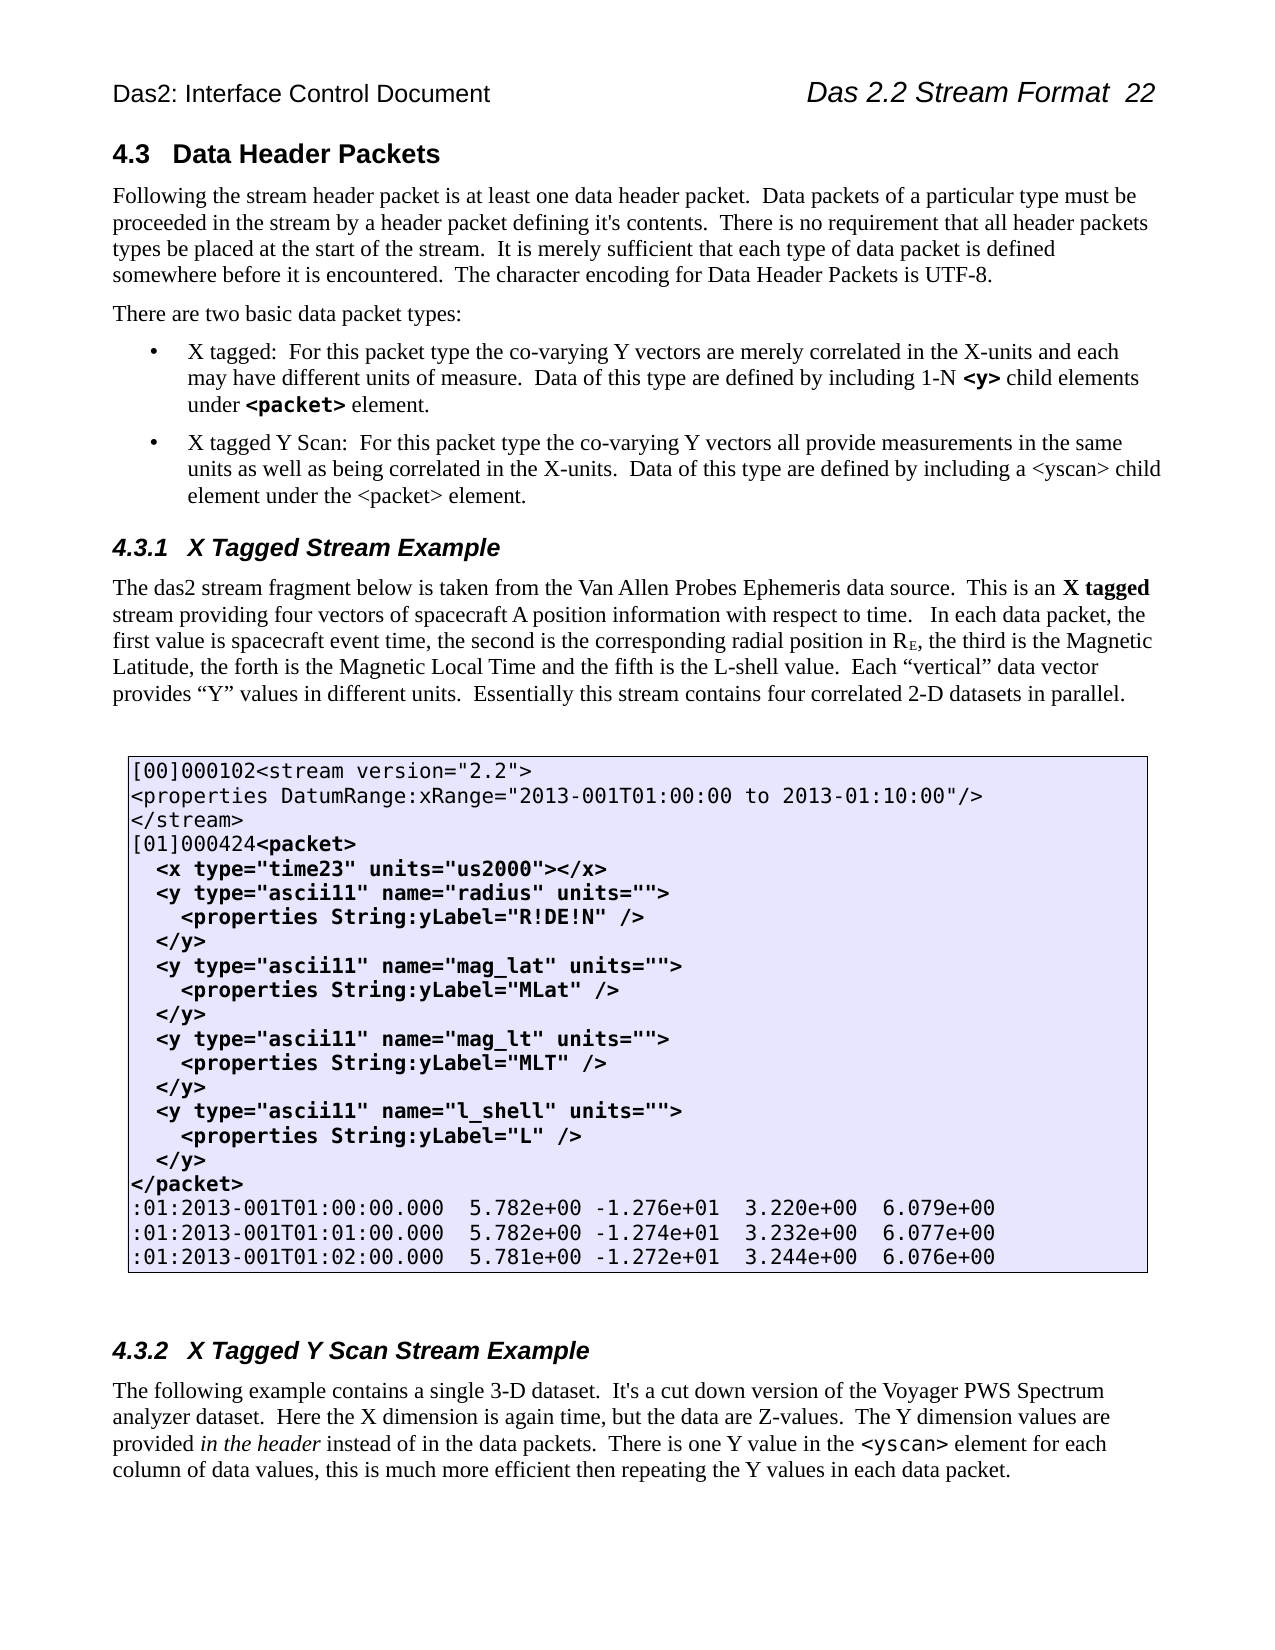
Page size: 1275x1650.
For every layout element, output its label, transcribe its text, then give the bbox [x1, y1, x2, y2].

text :01:2013-001T01:00:00.000 5.782e+00 -1.276e+01 3.220e+00 6.079e+00 [129, 1193, 1147, 1218]
text :01:2013-001T01:02:00.000 5.781e+00 -1.272e+01 3.244e+00 6.076e+00 [129, 1242, 1147, 1272]
text [00]000102<stream version="2.2"> [129, 757, 1147, 781]
text <properties String:yLabel="R!DE!N" /> [129, 902, 1147, 926]
text <properties String:yLabel="MLat" /> [129, 975, 1147, 999]
text The das2 stream fragment below is taken from the Van Allen Probes Ephemeris data source. This is an X tagged stream providing four vectors of spacecraft A position information with respect to time. In each data packet, the first value is spacecraft event time, the second is the corresponding radial position in RE, the third is the Magnetic Latitude, the forth is the Magnetic Local Time and the fifth is the L-shell value. Each “vertical” data vector provides “Y” values in different units. Essentially this stream contains four correlated 2-D datasets in parallel. [112, 574, 1162, 706]
text <y type="ascii11" name="radius" units=""> [129, 878, 1147, 902]
text </stream> [129, 805, 1147, 829]
subtitle X Tagged Stream Example [112, 533, 1162, 562]
text <y type="ascii11" name="mag_lat" units=""> [129, 951, 1147, 975]
subtitle X Tagged Y Scan Stream Example [112, 1336, 1162, 1364]
text :01:2013-001T01:01:00.000 5.782e+00 -1.274e+01 3.232e+00 6.077e+00 [129, 1218, 1147, 1242]
text There are two basic data packet types: [112, 300, 1162, 326]
text <properties DatumRange:xRange="2013-001T01:00:00 to 2013-01:10:00"/> [129, 781, 1147, 805]
text </y> [129, 1145, 1147, 1169]
text [01]000424<packet> [129, 829, 1147, 853]
list X tagged: For this packet type the co-varying Y vectors are merely correlated in the X-units and each may have different units of measure. Data of this type are defined by including 1-N <y> child elements under <packet> element. [150, 338, 1162, 417]
text <properties String:yLabel="L" /> [129, 1121, 1147, 1145]
text </y> [129, 999, 1147, 1023]
list X tagged Y Scan: For this packet type the co-varying Y vectors all provide measurements in the same units as well as being correlated in the X-units. Data of this type are defined by including a <yscan> child element under the <packet> element. [150, 429, 1162, 508]
text </y> [129, 926, 1147, 951]
text <properties String:yLabel="MLT" /> [129, 1048, 1147, 1072]
text <y type="ascii11" name="l_shell" units=""> [129, 1096, 1147, 1121]
text </packet> [129, 1169, 1147, 1193]
text <x type="time23" units="us2000"></x> [129, 853, 1147, 878]
subtitle Data Header Packets [112, 138, 1162, 170]
text </y> [129, 1072, 1147, 1096]
text <y type="ascii11" name="mag_lt" units=""> [129, 1023, 1147, 1048]
text Following the stream header packet is at least one data header packet. Data packets of a particular type must be proceeded in the stream by a header packet defining it's contents. There is no requirement that all header packets types be placed at the start of the stream. It is merely sufficient that each type of data packet is defined somewhere before it is encountered. The character encoding for Data Header Packets is UTF-8. [112, 182, 1162, 288]
text The following example contains a single 3-D dataset. It's a cut down version of the Voyager PWS Spectrum analyzer dataset. Here the X dimension is again time, but the data are Z-values. The Y dimension values are provided in the header instead of in the data packets. There is one Y value in the <yscan> element for each column of data values, this is much more efficient then repeating the Y values in each data packet. [112, 1377, 1162, 1482]
